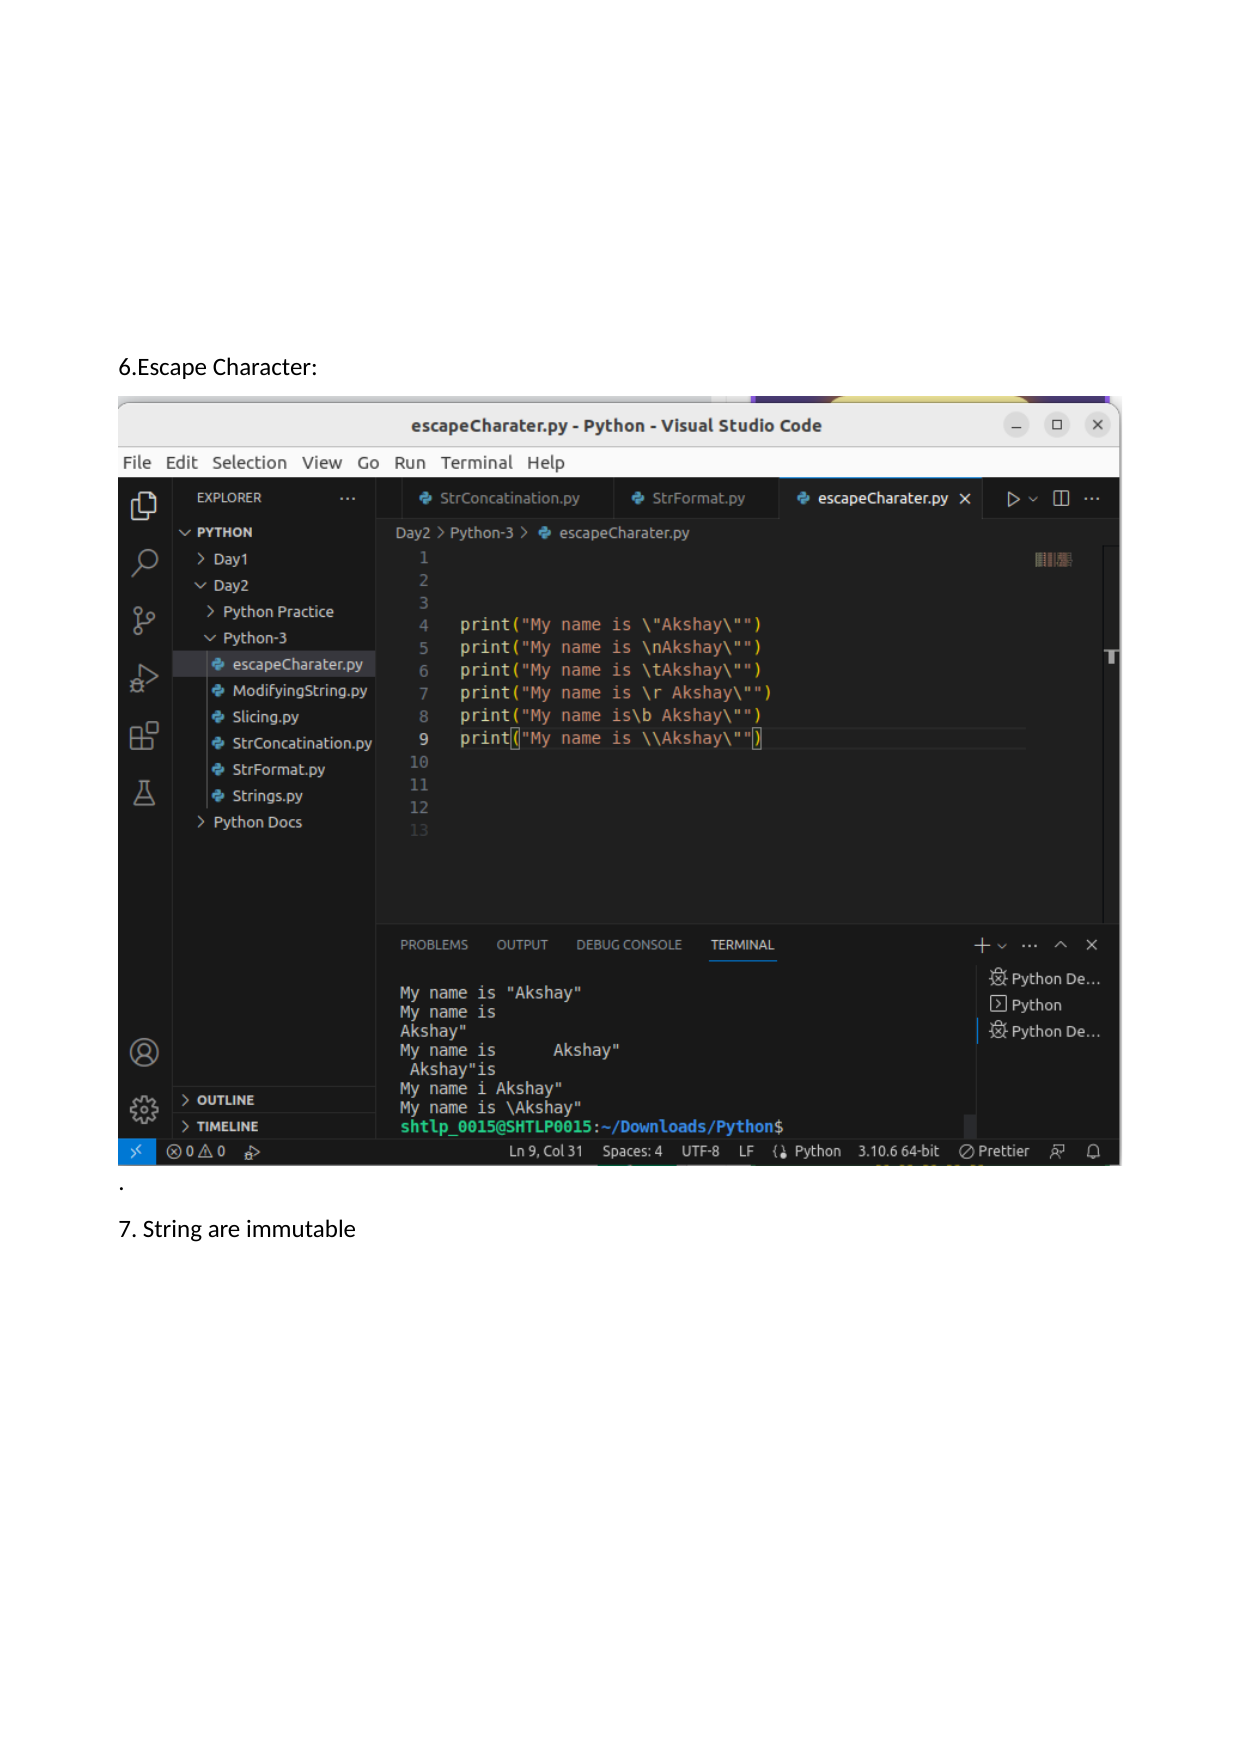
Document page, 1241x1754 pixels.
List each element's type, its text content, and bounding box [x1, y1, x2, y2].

text 6.Escape Character: [118, 349, 1122, 382]
text 7. String are immutable [118, 1211, 1122, 1244]
text . [118, 1166, 1122, 1197]
picture [118, 396, 1123, 1166]
